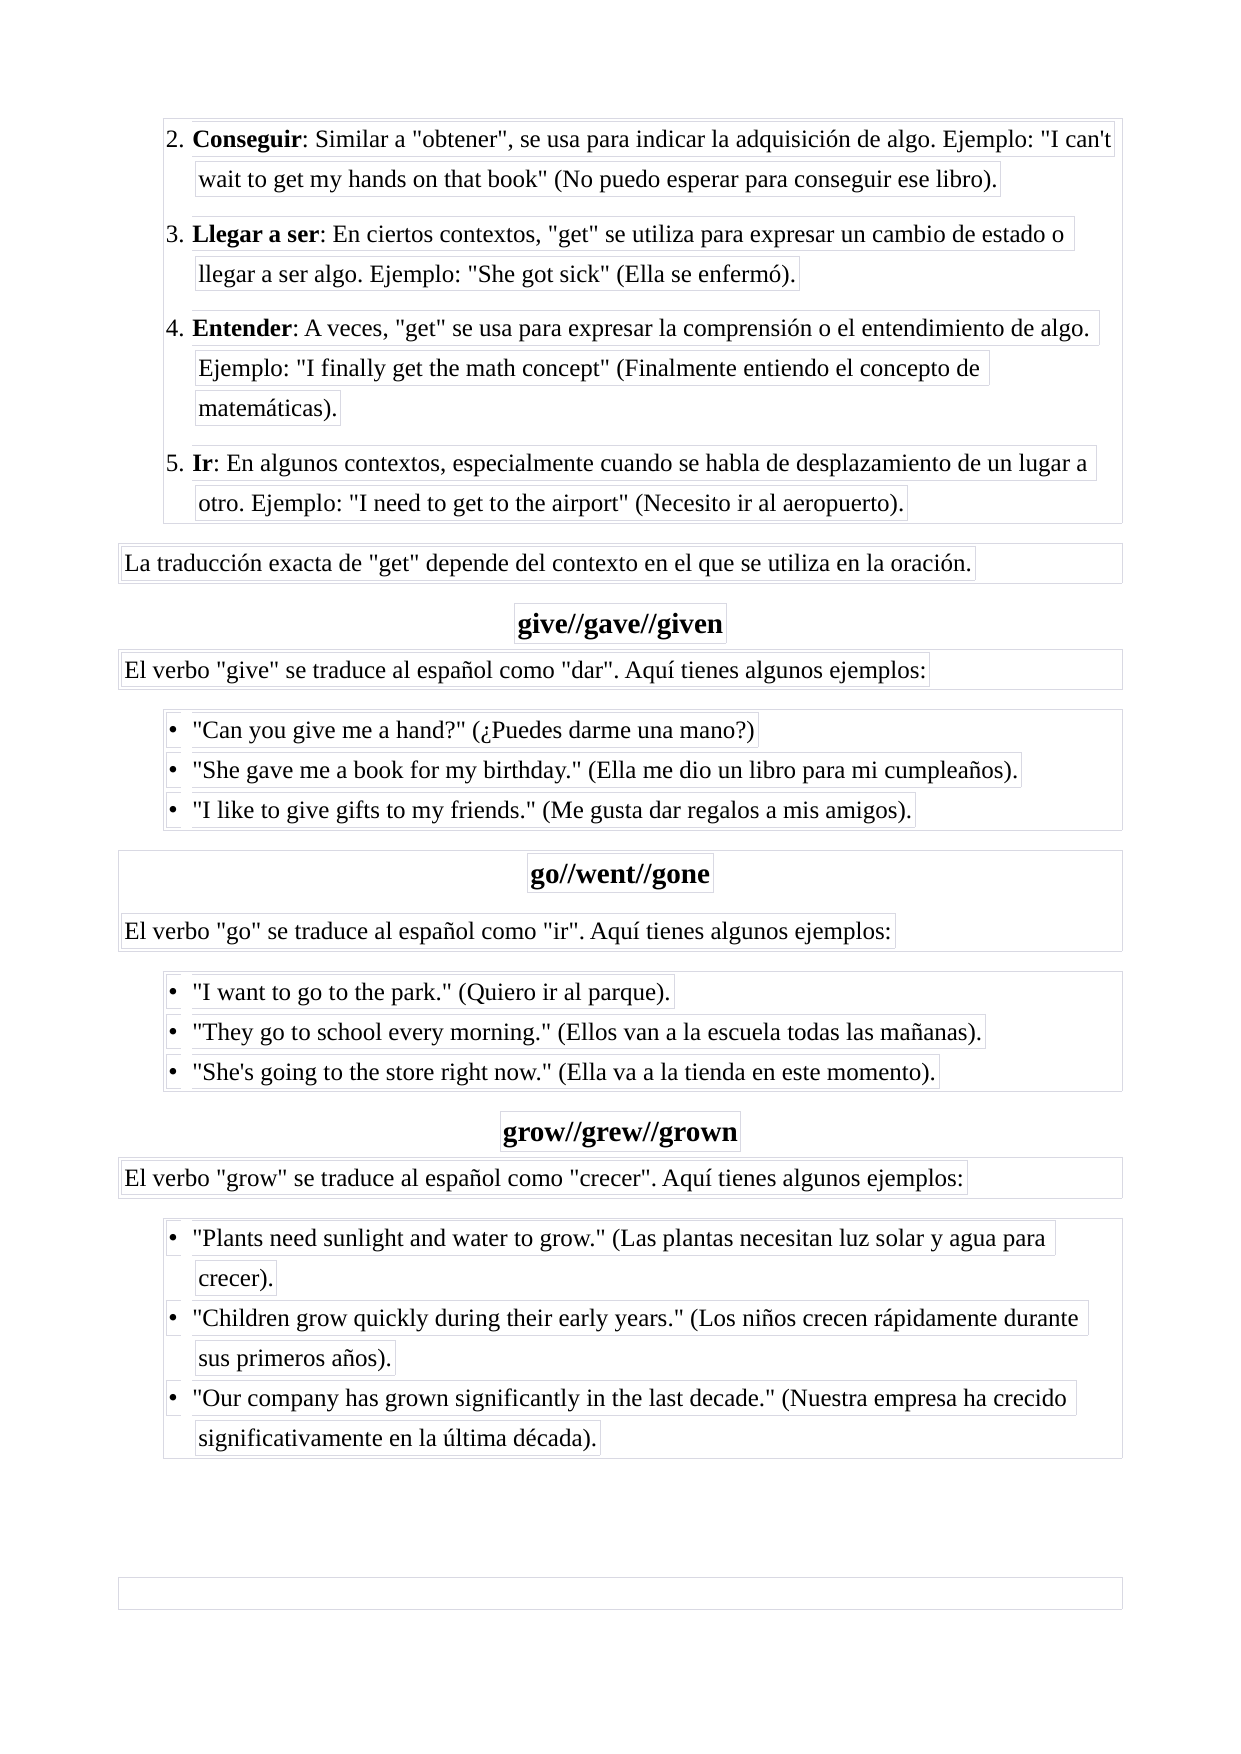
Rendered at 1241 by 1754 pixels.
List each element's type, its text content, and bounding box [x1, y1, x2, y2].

list "I like to give gifts to my friends." (Me gusta dar regalos a mis amigos). [164, 789, 1122, 830]
text El verbo "give" se traduce al español como "dar". Aquí tienes algunos ejemplos: [119, 650, 1122, 689]
text [741, 1111, 1122, 1151]
list "Children grow quickly during their early years." (Los niños crecen rápidamente durante sus primeros años). [164, 1297, 1122, 1375]
text La traducción exacta de "get" depende del contexto en el que se utiliza en la oración. [119, 544, 1122, 583]
text El verbo "grow" se traduce al español como "crecer". Aquí tienes algunos ejemplos: [119, 1158, 1122, 1198]
list "They go to school every morning." (Ellos van a la escuela todas las mañanas). [164, 1011, 1122, 1048]
list "Our company has grown significantly in the last decade." (Nuestra empresa ha crecido significativamente en la última década). [164, 1377, 1122, 1458]
text give//gave//given [515, 604, 726, 643]
text [118, 1111, 500, 1151]
list Entender: A veces, "get" se usa para expresar la comprensión o el entendimiento de algo. Ejemplo: "I finally get the math concept" (Finalmente entiendo el concepto de matemáticas). [164, 307, 1122, 425]
list Conseguir: Similar a "obtener", se usa para indicar la adquisición de algo. Ejemplo: "I can't wait to get my hands on that book" (No puedo esperar para conseguir ese libro). [164, 119, 1122, 196]
list "I want to go to the park." (Quiero ir al parque). [164, 972, 1122, 1008]
list Llegar a ser: En ciertos contextos, "get" se utiliza para expresar un cambio de estado o llegar a ser algo. Ejemplo: "She got sick" (Ella se enfermó). [164, 213, 1122, 291]
list "She's going to the store right now." (Ella va a la tienda en este momento). [164, 1051, 1122, 1091]
text [118, 603, 514, 643]
text [727, 603, 1122, 643]
list "She gave me a book for my birthday." (Ella me dio un libro para mi cumpleaños). [164, 749, 1122, 787]
list "Plants need sunlight and water to grow." (Las plantas necesitan luz solar y agua para crecer). [164, 1219, 1122, 1295]
text El verbo "go" se traduce al español como "ir". Aquí tienes algunos ejemplos: [119, 910, 1122, 951]
list Ir: En algunos contextos, especialmente cuando se habla de desplazamiento de un lugar a otro. Ejemplo: "I need to get to the airport" (Necesito ir al aeropuerto). [164, 442, 1122, 523]
list "Can you give me a hand?" (¿Puedes darme una mano?) [164, 710, 1122, 747]
text grow//grew//grown [501, 1112, 740, 1151]
text go//went//gone [119, 851, 1122, 892]
